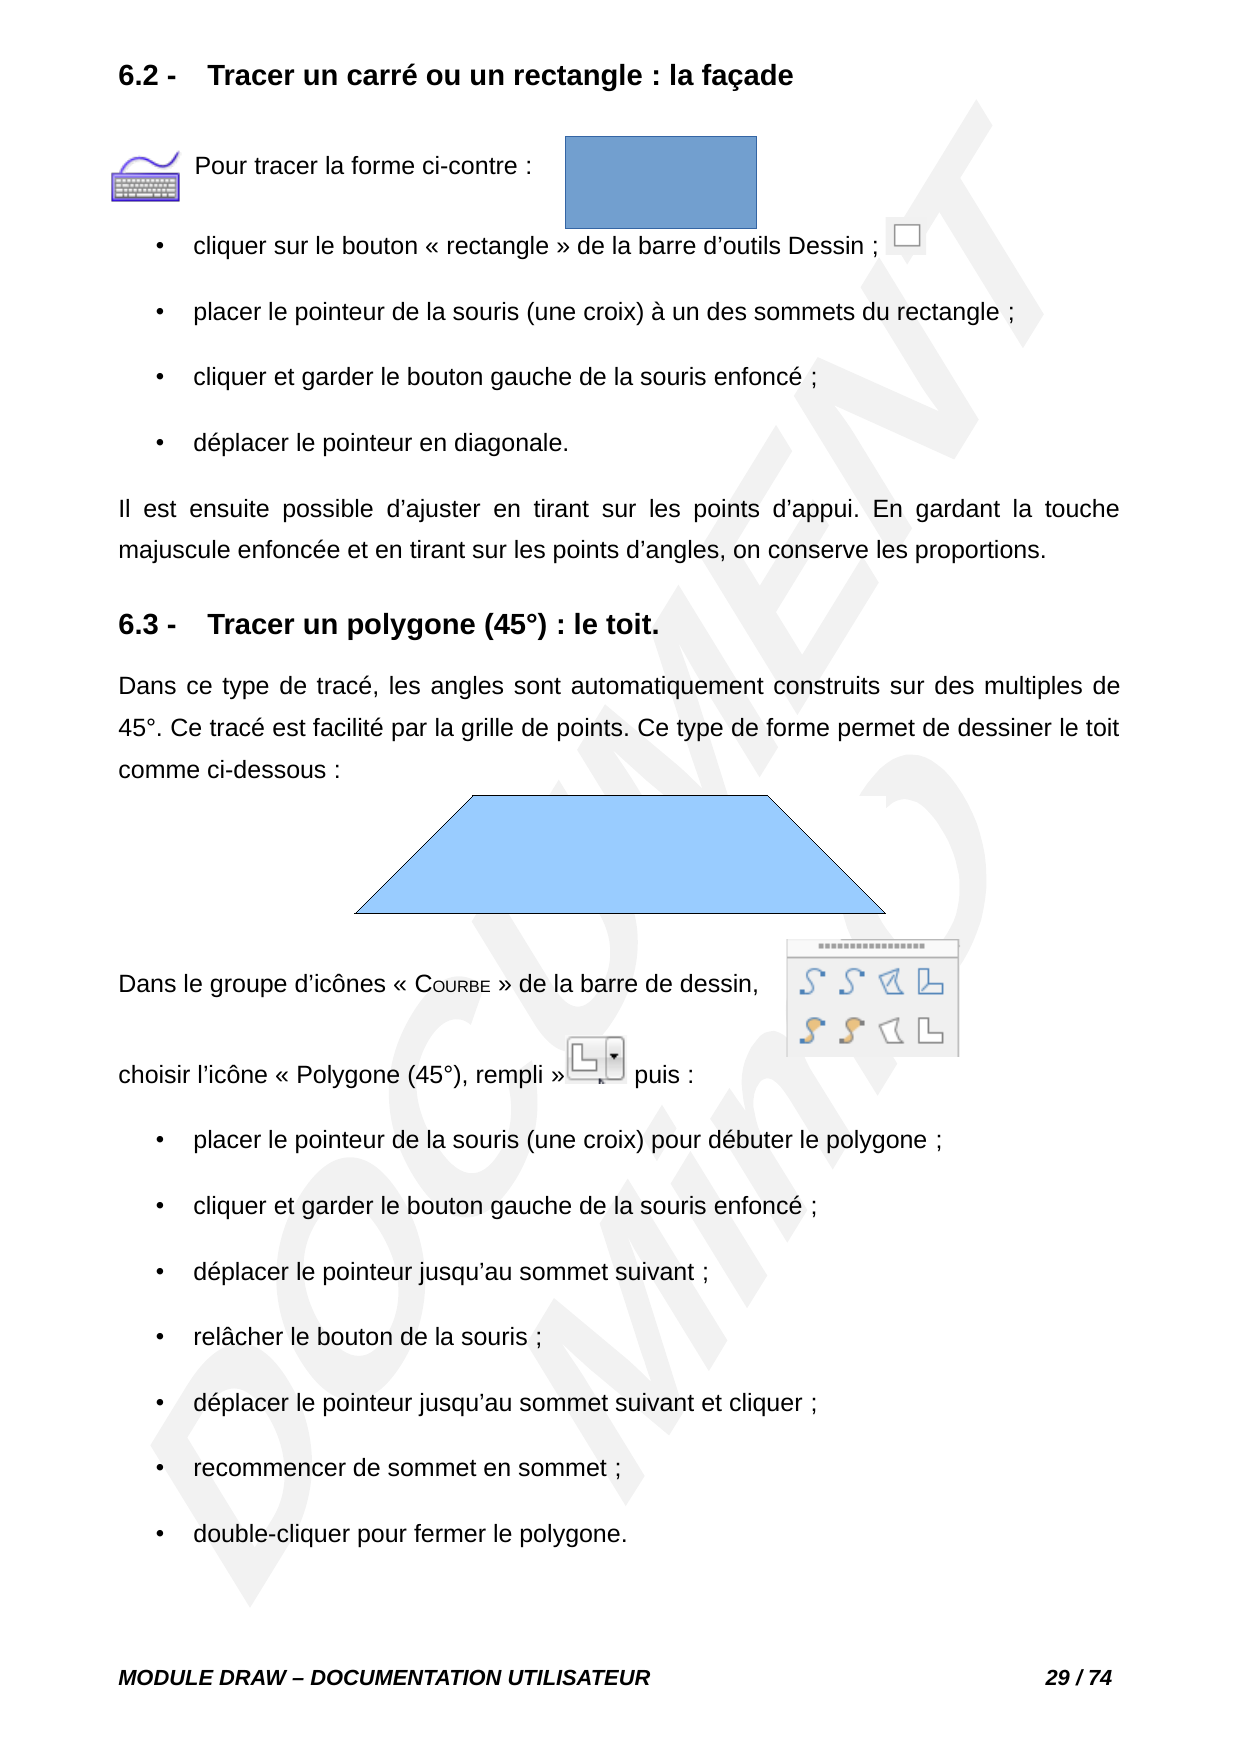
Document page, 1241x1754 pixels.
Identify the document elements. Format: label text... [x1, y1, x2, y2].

picture [885, 217, 927, 255]
list relâcher le bouton de la souris ; [156, 1323, 1122, 1351]
subtitle Tracer un polygone (45°) : le toit. [118, 608, 1122, 640]
text Dans ce type de tracé, les angles sont automatiquement construits sur des multiples de 45°. Ce tracé est facilité par la grille de points. Ce type de forme permet de dessiner le toit comme ci-dessous : [118, 672, 1122, 784]
list cliquer et garder le bouton gauche de la souris enfoncé ; [156, 1192, 1122, 1220]
text Il est ensuite possible d’ajuster en tirant sur les points d’appui. En gardant la touche majuscule enfoncée et en tirant sur les points d’angles, on conserve les proportions. [118, 494, 1122, 564]
list cliquer sur le bouton « rectangle » de la barre d’outils Dessin ; [156, 217, 1122, 260]
picture [786, 939, 961, 1057]
picture [564, 1035, 628, 1084]
picture [107, 140, 183, 216]
text Pour tracer la forme ci-contre : [183, 151, 565, 179]
text [961, 970, 1122, 998]
list double-cliquer pour fermer le polygone. [156, 1520, 1122, 1548]
list recommencer de sommet en sommet ; [156, 1454, 1122, 1482]
list déplacer le pointeur jusqu’au sommet suivant ; [156, 1257, 1122, 1285]
text Dans le groupe d’icônes « Courbe » de la barre de dessin, [118, 970, 786, 998]
text choisir l’icône « Polygone (45°), rempli » puis : [118, 1036, 1122, 1088]
list placer le pointeur de la souris (une croix) à un des sommets du rectangle ; [156, 297, 1122, 326]
list déplacer le pointeur en diagonale. [156, 429, 1122, 457]
subtitle Tracer un carré ou un rectangle : la façade [118, 59, 1122, 92]
list déplacer le pointeur jusqu’au sommet suivant et cliquer ; [156, 1389, 1122, 1417]
list cliquer et garder le bouton gauche de la souris enfoncé ; [156, 363, 1122, 391]
list placer le pointeur de la souris (une croix) pour débuter le polygone ; [156, 1126, 1122, 1154]
text [757, 151, 1122, 179]
